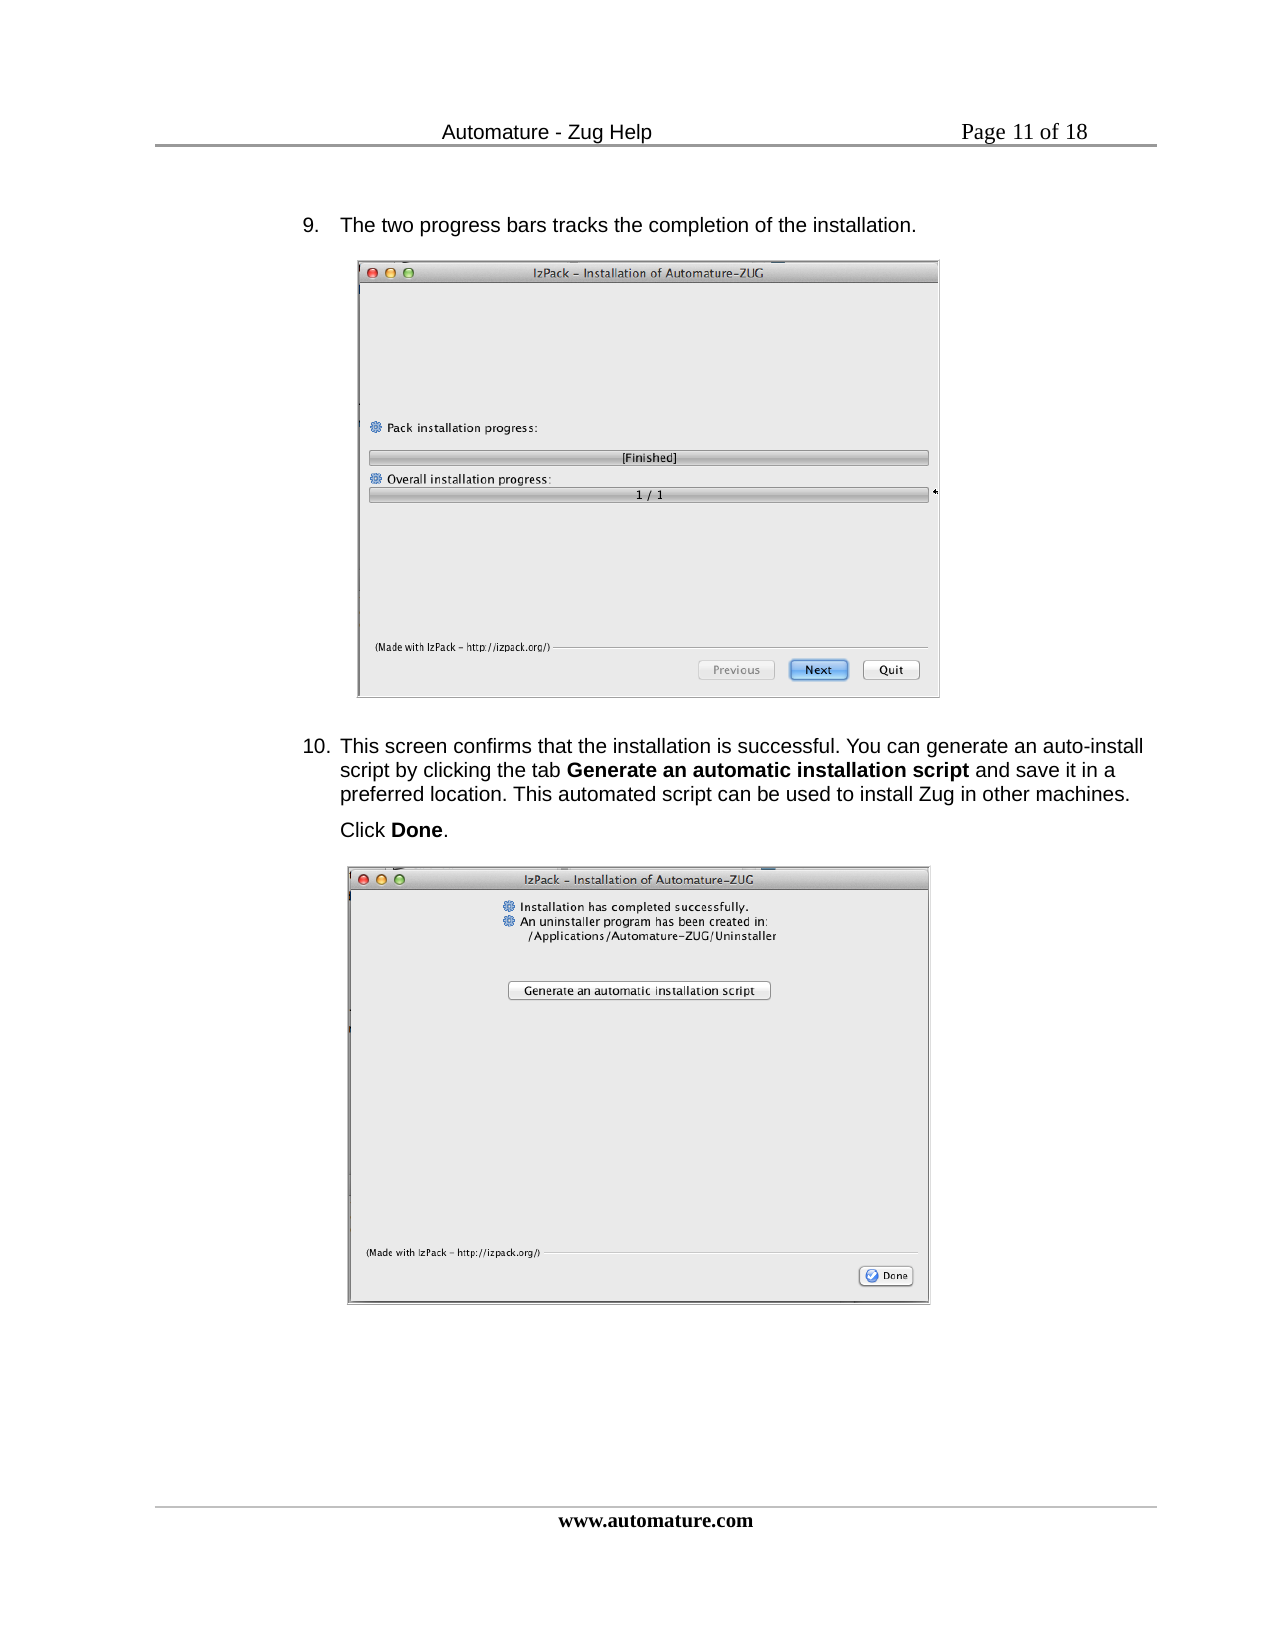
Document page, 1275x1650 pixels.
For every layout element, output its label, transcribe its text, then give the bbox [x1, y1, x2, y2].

picture [356, 259, 940, 698]
list This screen confirms that the installation is successful. You can generate an auto-install script by clicking the tab Generate an automatic installation script and save it in a preferred location. This automated script can be used to install Zug in other machines. [302, 734, 1157, 806]
list Click Done. [302, 818, 1157, 842]
list The two progress bars tracks the completion of the installation. [302, 212, 1157, 236]
picture [346, 865, 931, 1305]
